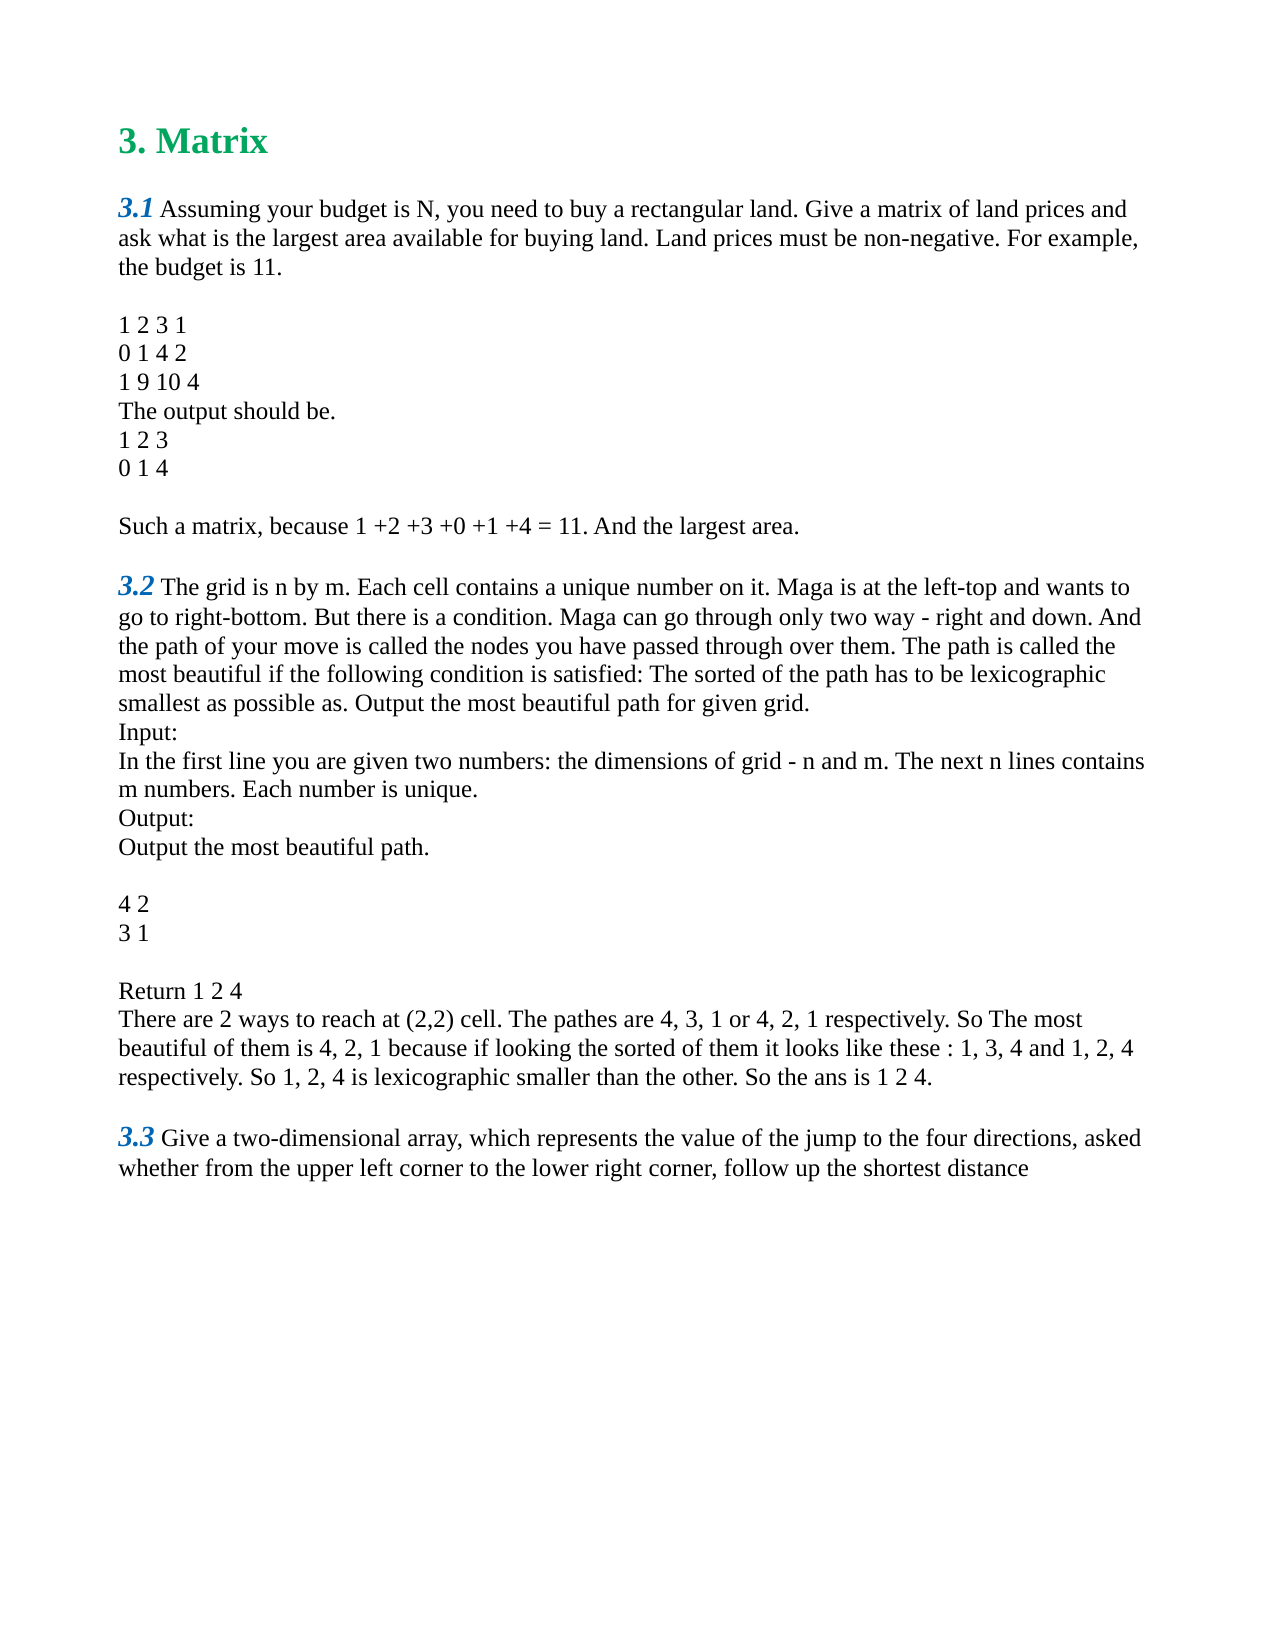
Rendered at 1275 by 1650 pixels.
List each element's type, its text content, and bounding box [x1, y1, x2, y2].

text Return 1 2 4 [118, 976, 1157, 1004]
text 3 1 [118, 918, 1157, 947]
text 1 9 10 4 [118, 367, 1157, 396]
text 4 2 [118, 889, 1157, 918]
text Input: [118, 717, 1157, 746]
text 1 2 3 1 [118, 310, 1157, 338]
text Output the most beautiful path. [118, 832, 1157, 861]
text There are 2 ways to reach at (2,2) cell. The pathes are 4, 3, 1 or 4, 2, 1 respectively. So The most beautiful of them is 4, 2, 1 because if looking the sorted of them it looks like these : 1, 3, 4 and 1, 2, 4 respectively. So 1, 2, 4 is lexicographic smaller than the other. So the ans is 1 2 4. 3.3 Give a two-dimensional array, which represents the value of the jump to the four directions, asked whether from the upper left corner to the lower right corner, follow up the shortest distance [118, 1004, 1157, 1239]
text 1 2 3 [118, 425, 1157, 453]
text 3. Matrix 3.1 Assuming your budget is N, you need to buy a rectangular land. Give a matrix of land prices and ask what is the largest area available for buying land. Land prices must be non-negative. For example, the budget is 11. [118, 118, 1157, 281]
text The output should be. [118, 396, 1157, 425]
text Such a matrix, because 1 +2 +3 +0 +1 +4 = 11. And the largest area. 3.2 The grid is n by m. Each cell contains a unique number on it. Maga is at the left-top and wants to go to right-bottom. But there is a condition. Maga can go through only two way - right and down. And the path of your move is called the nodes you have passed through over them. The path is called the most beautiful if the following condition is satisfied: The sorted of the path has to be lexicographic smallest as possible as. Output the most beautiful path for given grid. [118, 511, 1157, 717]
text Output: [118, 803, 1157, 832]
text 0 1 4 2 [118, 338, 1157, 367]
text 0 1 4 [118, 453, 1157, 482]
text In the first line you are given two numbers: the dimensions of grid - n and m. The next n lines contains m numbers. Each number is unique. [118, 746, 1157, 803]
